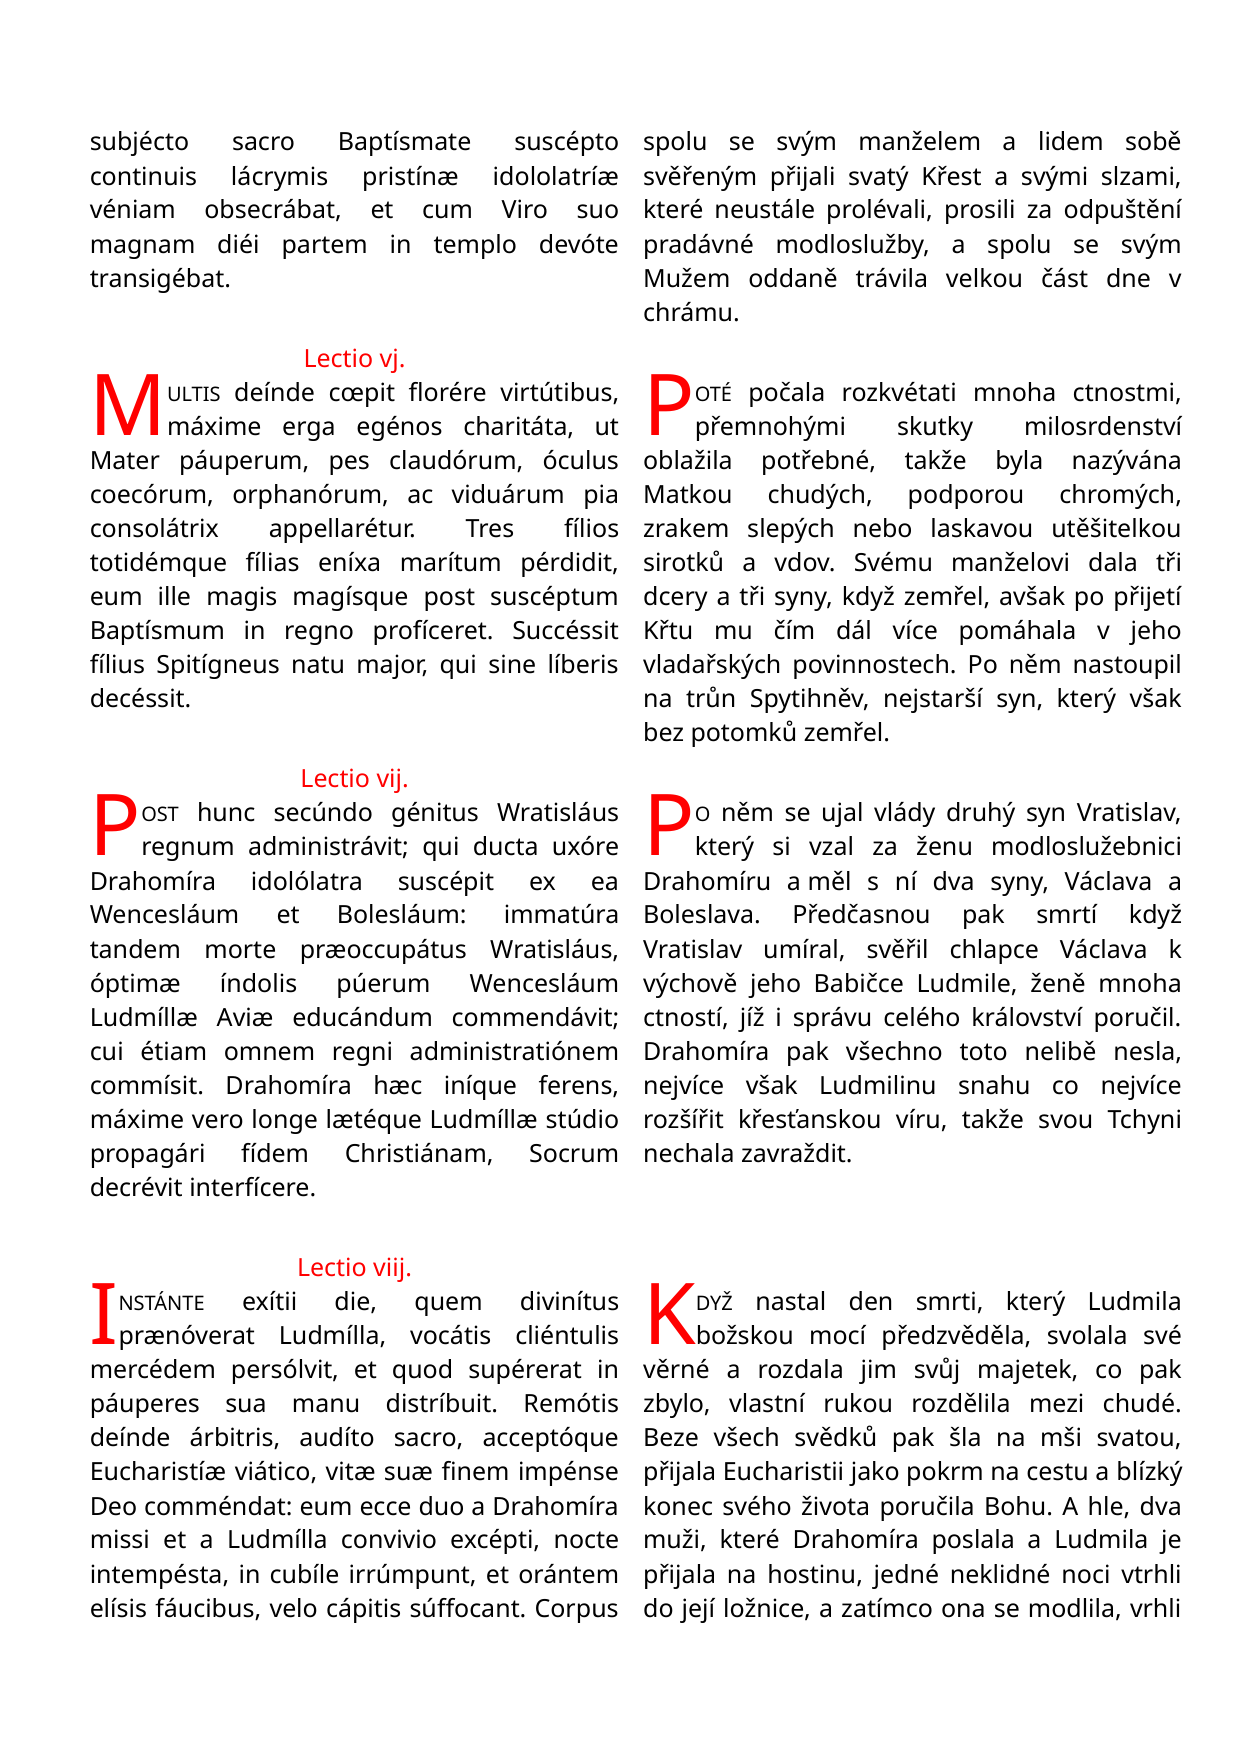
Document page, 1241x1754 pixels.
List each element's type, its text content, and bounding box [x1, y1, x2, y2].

table_cell Lectio vj. Multis deínde cœpit florére virtútibus, máxime erga egénos charitáta‚ ut Mater páuperum, pes claudórum, óculus coecórum, orphanórum, ac viduárum pia consolátrix appellarétur. Tres fílios totidémque fílias eníxa marítum pérdidit, eum ille magis magísque post suscéptum Baptísmum in regno profíceret. Succéssit fílius Spitígneus natu major, qui sine líberis decéssit. [78, 334, 631, 755]
table_cell Po něm se ujal vlády druhý syn Vratislav, který si vzal za ženu modloslužebnici Drahomíru a měl s ní dva syny, Václava a Boleslava. Předčasnou pak smrtí když Vratislav umíral, svěřil chlapce Václava k výchově jeho Babičce Ludmile, ženě mnoha ctností, jíž i správu celého království poručil. Drahomíra pak všechno toto nelibě nesla, nejvíce však Ludmilinu snahu co nejvíce rozšířit křesťanskou víru, takže svou Tchyni nechala zavraždit. [631, 755, 1194, 1244]
table_cell In II. Nocturno Lectio v. Ludmílla Slaviboris Cómitis Pagáni fília Borzivójo, Bohemórum Príncipi gentíli nupta, ingénti Dei benefício Methúdium S. Cyrílli collégum sanctíssimum sortíta est magístrum fídei Christiánae. Hujus ópera una cum cónjuge et pópulo sibi subjécto sacro Baptísmate suscépto continuis lácrymis pristínæ idololatríæ véniam obsecrábat, et cum Viro suo magnam diéi partem in templo devóte transigébat. [78, 118, 631, 334]
table_cell Když nastal den smrti, který Ludmila božskou mocí předzvěděla, svolala své věrné a rozdala jim svůj majetek, co pak zbylo, vlastní rukou rozdělila mezi chudé. Beze všech svědků pak šla na mši svatou, přijala Eucharistii jako pokrm na cestu a blízký konec svého života poručila Bohu. A hle, dva muži, které Drahomíra poslala a Ludmila je přijala na hostinu, jedné neklidné noci vtrhli do její ložnice, a zatímco ona se modlila, vrhli [631, 1244, 1194, 1630]
table_cell Lectio viij. Instánte exítii die, quem divinítus prænóverat Ludmílla, vocátis cliéntulis mercédem persólvit‚ et quod supérerat in páuperes sua manu distríbuit. Remótis deínde árbitris, audíto sacro, acceptóque Eucharistíæ viático, vitæ suæ finem impénse Deo comméndat: eum ecce duo a Drahomíra missi et a Ludmílla convivio excépti, nocte intempésta, in cubíle irrúmpunt, et orántem elísis fáucibus, velo cápitis súffocant. Corpus [78, 1244, 631, 1630]
table_cell Poté počala rozkvétati mnoha ctnostmi, přemnohými skutky milosrdenství oblažila potřebné, takže byla nazývána Matkou chudých, podporou chromých, zrakem slepých nebo laskavou utěšitelkou sirotků a vdov. Svému manželovi dala tři dcery a tři syny, když zemřel, avšak po přijetí Křtu mu čím dál více pomáhala v jeho vladařských povinnostech. Po něm nastoupil na trůn Spytihněv, nejstarší syn, který však bez potomků zemřel. [631, 334, 1194, 755]
table_cell Lectio vij. Post hunc secúndo génitus Wratisláus regnum administrávit; qui ducta uxóre Drahomíra idolólatra suscépit ex ea Wencesláum et Bolesláum: immatúra tandem morte præoccupátus Wratisláus, óptimæ índolis púerum Wencesláum Ludmíllæ Aviæ educándum commendávit; cui étiam omnem regni administratiónem commísit. Drahomíra hæc iníque ferens, máxime vero longe lætéque Ludmíllæ stúdio propagári fídem Christiánam, Socrum decrévit interfícere. [78, 755, 631, 1244]
table_cell Ludmila, dcera Pohanského Knížete Slavibora, byla provdána za Bořivoje, Knížete českého národa. Z nesmírné Boží dobrotivostí získala Metoděje, přesvatého společníka svatého Cyrila, jako svého učitele Křesťanské víry. Jeho dílem pak spolu se svým manželem a lidem sobě svěřeným přijali svatý Křest a svými slzami, které neustále prolévali, prosili za odpuštění pradávné modloslužby, a spolu se svým Mužem oddaně trávila velkou část dne v chrámu. [631, 118, 1194, 334]
